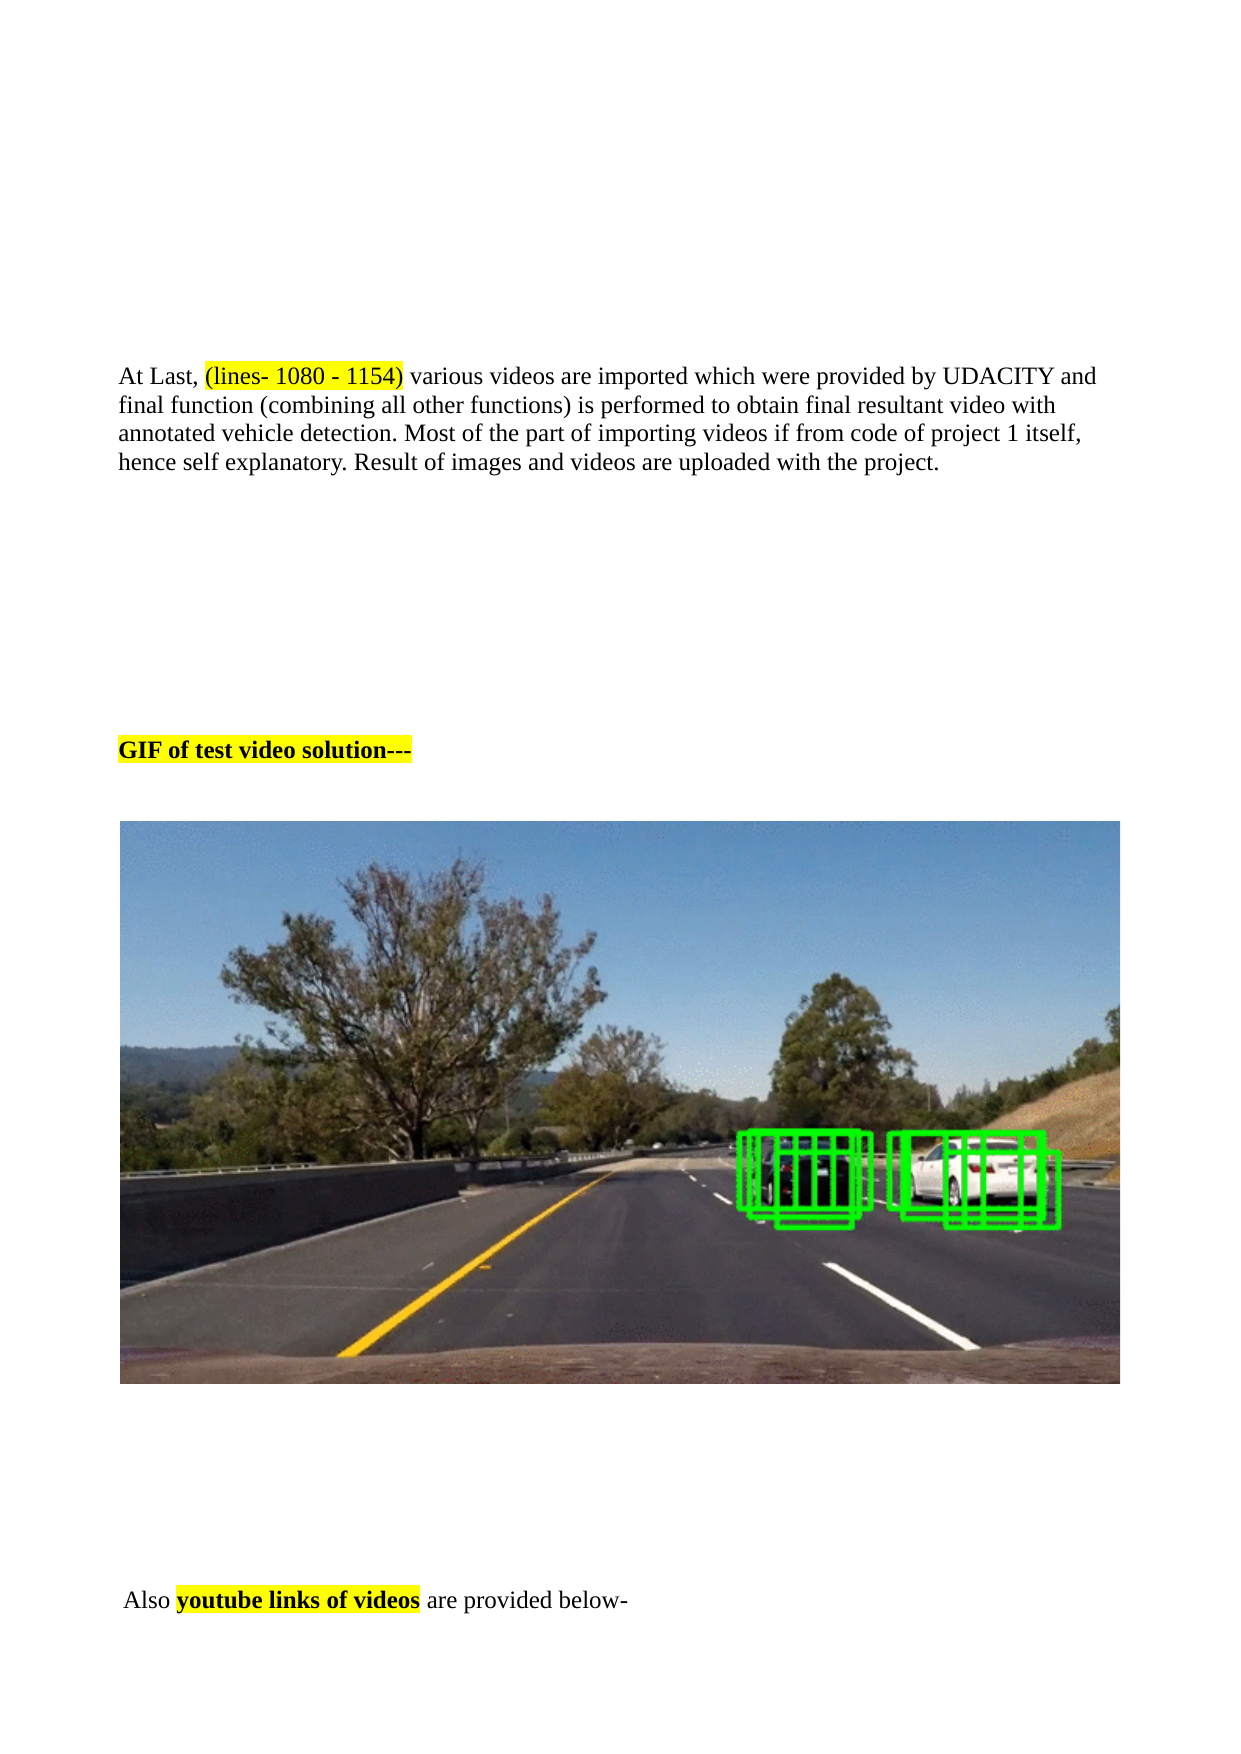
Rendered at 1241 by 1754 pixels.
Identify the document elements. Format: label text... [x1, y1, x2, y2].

text Also youtube links of videos are provided below- [118, 1585, 1122, 1613]
text GIF of test video solution--- [118, 735, 1122, 763]
text At Last, (lines- 1080 - 1154) various videos are imported which were provided by UDACITY and final function (combining all other functions) is performed to obtain final resultant video with annotated vehicle detection. Most of the part of importing videos if from code of project 1 itself, hence self explanatory. Result of images and videos are uploaded with the project. [118, 361, 1122, 476]
picture [120, 821, 1121, 1384]
